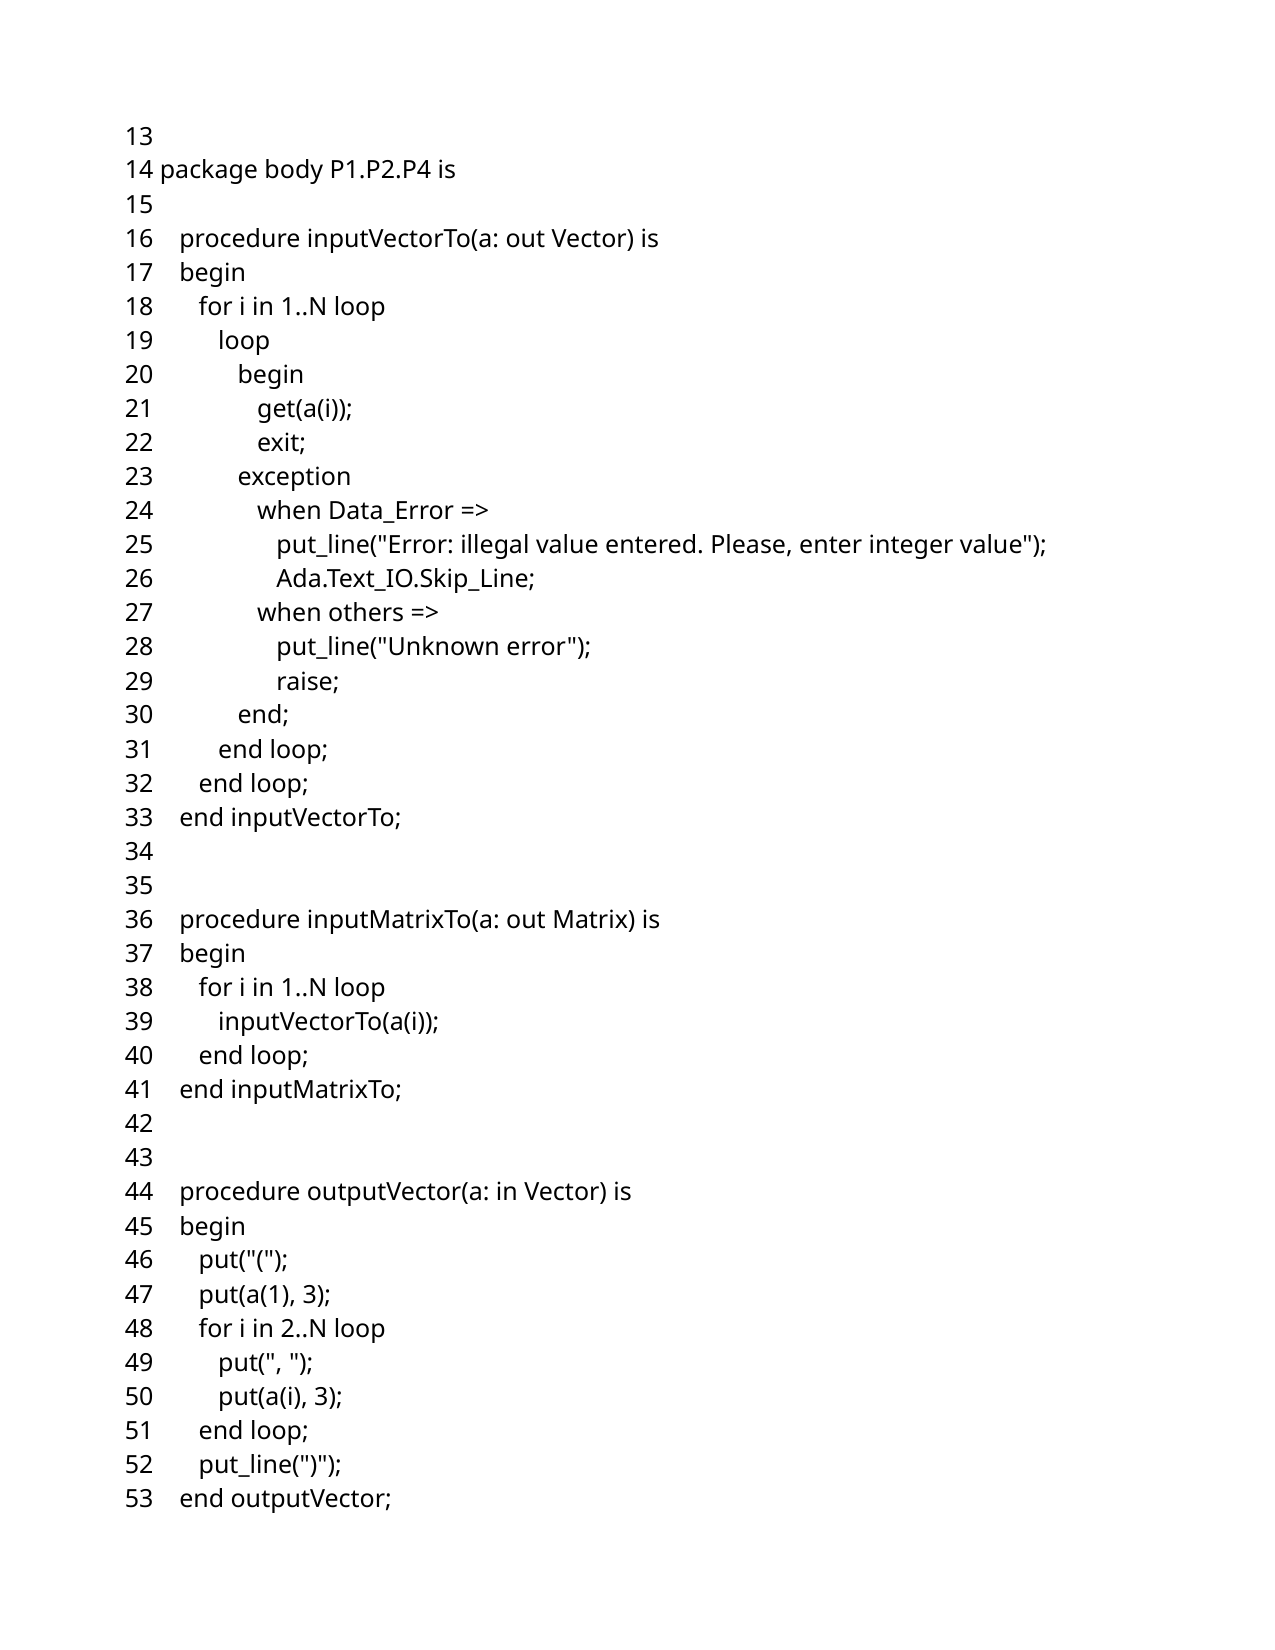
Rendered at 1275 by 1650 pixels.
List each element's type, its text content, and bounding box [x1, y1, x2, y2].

text 46 put("("); [118, 1242, 1157, 1276]
text 20 begin [118, 357, 1157, 391]
text 27 when others => [118, 595, 1157, 629]
text 31 end loop; [118, 731, 1157, 765]
text 47 put(a(1), 3); [118, 1276, 1157, 1310]
text 48 for i in 2..N loop [118, 1310, 1157, 1344]
text 21 get(a(i)); [118, 391, 1157, 425]
text 53 end outputVector; [118, 1481, 1157, 1515]
text 52 put_line(")"); [118, 1447, 1157, 1481]
text 22 exit; [118, 425, 1157, 459]
text 29 raise; [118, 663, 1157, 697]
text 38 for i in 1..N loop [118, 970, 1157, 1004]
text 51 end loop; [118, 1412, 1157, 1447]
text 28 put_line("Unknown error"); [118, 629, 1157, 663]
text 49 put(", "); [118, 1344, 1157, 1378]
text 25 put_line("Error: illegal value entered. Please, enter integer value"); [118, 527, 1157, 561]
text 41 end inputMatrixTo; [118, 1072, 1157, 1106]
text 17 begin [118, 254, 1157, 288]
text 13 [118, 118, 1157, 152]
text 50 put(a(i), 3); [118, 1378, 1157, 1412]
text 44 procedure outputVector(a: in Vector) is [118, 1174, 1157, 1208]
text 43 [118, 1140, 1157, 1174]
text 33 end inputVectorTo; [118, 799, 1157, 833]
text 19 loop [118, 322, 1157, 357]
text 45 begin [118, 1208, 1157, 1242]
text 16 procedure inputVectorTo(a: out Vector) is [118, 220, 1157, 254]
text 24 when Data_Error => [118, 493, 1157, 527]
text 34 [118, 833, 1157, 867]
text 30 end; [118, 697, 1157, 731]
text 15 [118, 186, 1157, 220]
text 14 package body P1.P2.P4 is [118, 152, 1157, 186]
text 18 for i in 1..N loop [118, 288, 1157, 322]
text 42 [118, 1106, 1157, 1140]
text 23 exception [118, 459, 1157, 493]
text 39 inputVectorTo(a(i)); [118, 1004, 1157, 1038]
text 37 begin [118, 936, 1157, 970]
text 36 procedure inputMatrixTo(a: out Matrix) is [118, 902, 1157, 936]
text 35 [118, 867, 1157, 902]
text 32 end loop; [118, 765, 1157, 799]
text 26 Ada.Text_IO.Skip_Line; [118, 561, 1157, 595]
text 40 end loop; [118, 1038, 1157, 1072]
